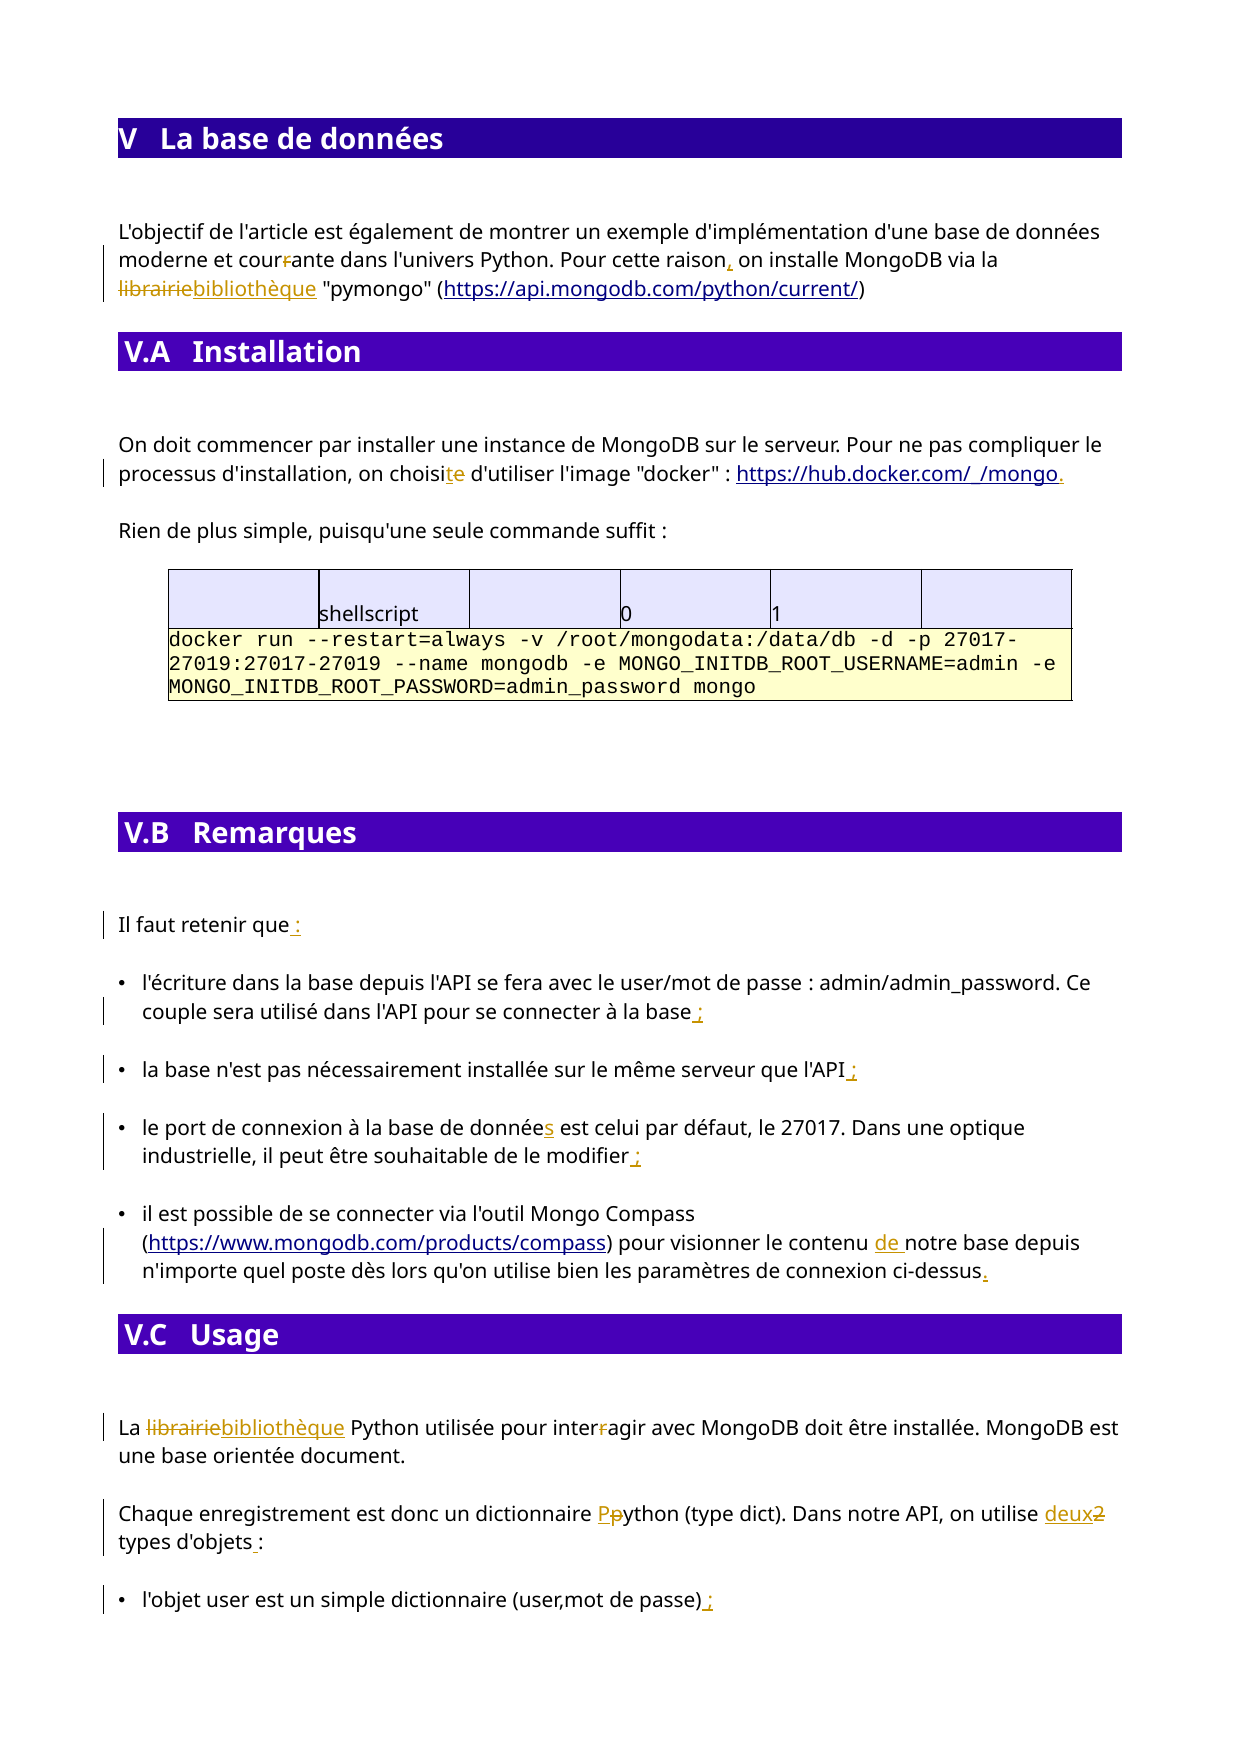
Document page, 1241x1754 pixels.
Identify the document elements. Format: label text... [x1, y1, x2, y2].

list il est possible de se connecter via l'outil Mongo Compass (https://www.mongodb.com/products/compass) pour visionner le contenu de notre base depuis n'importe quel poste dès lors qu'on utilise bien les paramètres de connexion ci-dessus. [118, 1199, 1122, 1284]
table_header [169, 570, 318, 628]
text Il faut retenir que : [118, 911, 1122, 939]
subtitle La base de données [118, 118, 1122, 158]
table_header 0 [621, 570, 770, 628]
table_header 1 [771, 570, 921, 628]
list la base n'est pas nécessairement installée sur le même serveur que l'API ; [118, 1055, 1122, 1083]
text Chaque enregistrement est donc un dictionnaire Python (type dict). Dans notre API, on utilise deux types d'objets : [118, 1499, 1122, 1556]
text L'objectif de l'article est également de montrer un exemple d'implémentation d'une base de données moderne et courante dans l'univers Python. Pour cette raison, on installe MongoDB via la bibliothèque "pymongo" (https://api.mongodb.com/python/current/) [118, 217, 1122, 302]
text On doit commencer par installer une instance de MongoDB sur le serveur. Pour ne pas compliquer le processus d'installation, on choisit d'utiliser l'image "docker" : https://hub.docker.com/_/mongo. [118, 430, 1122, 487]
table_header shellscript [320, 570, 469, 628]
text La bibliothèque Python utilisée pour interagir avec MongoDB doit être installée. MongoDB est une base orientée document. [118, 1413, 1122, 1469]
text Rien de plus simple, puisqu'une seule commande suffit : [118, 517, 1122, 545]
subtitle Remarques [118, 812, 1122, 852]
list le port de connexion à la base de données est celui par défaut, le 27017. Dans une optique industrielle, il peut être souhaitable de le modifier ; [118, 1113, 1122, 1170]
table_header [470, 570, 620, 628]
table_header [922, 570, 1071, 628]
subtitle Usage [118, 1314, 1122, 1354]
subtitle Installation [118, 332, 1122, 371]
list l'objet user est un simple dictionnaire (user,mot de passe) ; [118, 1585, 1122, 1614]
list l'écriture dans la base depuis l'API se fera avec le user/mot de passe : admin/admin_password. Ce couple sera utilisé dans l'API pour se connecter à la base ; [118, 968, 1122, 1025]
